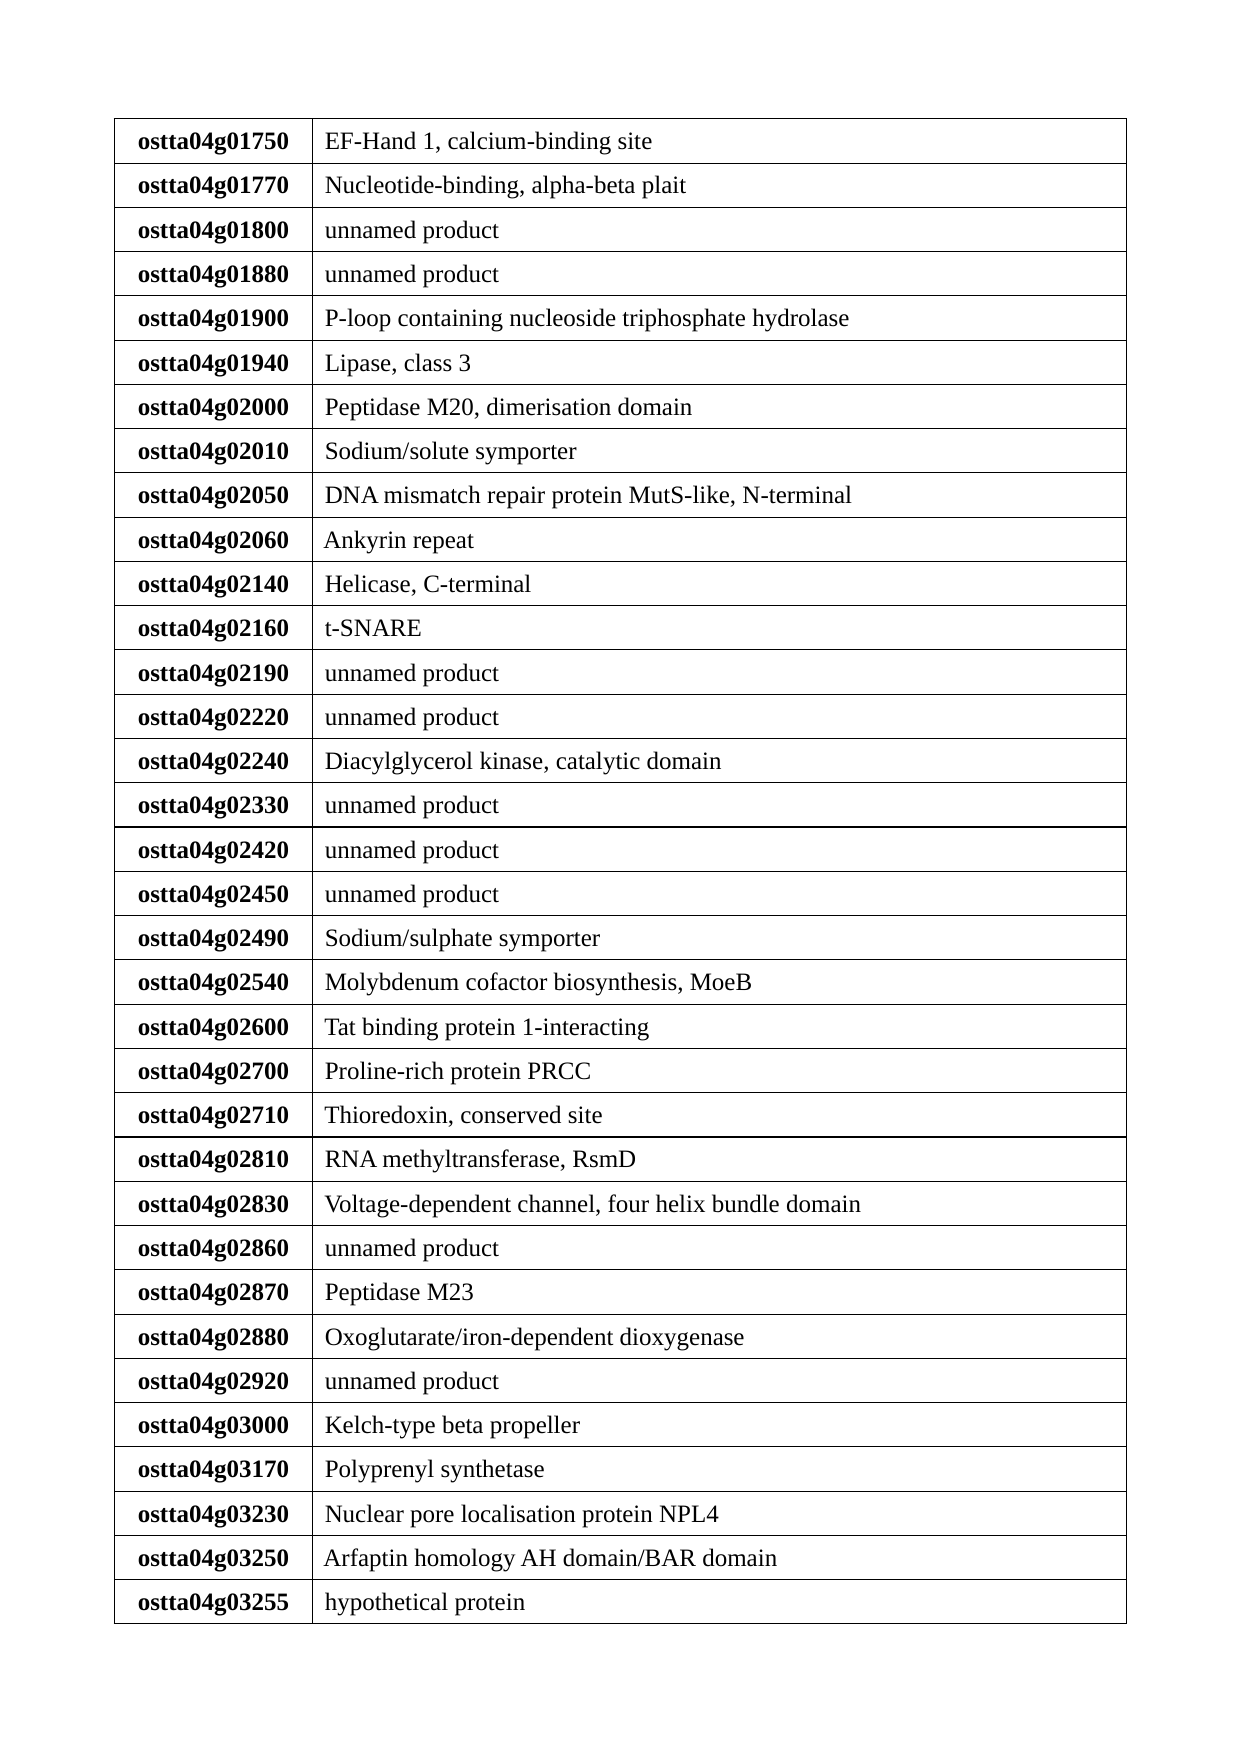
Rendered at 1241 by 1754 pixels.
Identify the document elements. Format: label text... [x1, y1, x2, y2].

table_cell Molybdenum cofactor biosynthesis, MoeB [313, 960, 1126, 1003]
table_cell unnamed product [313, 650, 1126, 694]
table_cell ostta04g02700 [115, 1049, 312, 1092]
table_cell Ankyrin repeat [313, 518, 1126, 561]
table_cell [1127, 1535, 1240, 1579]
table_cell [1127, 472, 1240, 517]
table_cell ostta04g02710 [115, 1093, 312, 1136]
table_cell EF-Hand 1, calcium-binding site [313, 119, 1126, 162]
table_cell [1127, 207, 1240, 251]
table_cell unnamed product [313, 252, 1126, 295]
table_cell [1127, 1004, 1240, 1048]
table_cell [1127, 1491, 1240, 1535]
table_cell ostta04g02880 [115, 1315, 312, 1358]
table_cell [1127, 959, 1240, 1003]
table_cell Thioredoxin, conserved site [313, 1093, 1126, 1136]
table_cell hypothetical protein [313, 1580, 1126, 1623]
table_cell ostta04g02140 [115, 562, 312, 605]
table_cell ostta04g01940 [115, 341, 312, 384]
table_cell ostta04g02190 [115, 650, 312, 694]
table_cell ostta04g02540 [115, 960, 312, 1003]
table_cell unnamed product [313, 828, 1126, 871]
table_cell [1127, 517, 1240, 561]
table_cell ostta04g02060 [115, 518, 312, 561]
table_cell [1127, 826, 1240, 871]
table_cell Tat binding protein 1-interacting [313, 1005, 1126, 1048]
table_cell [1127, 782, 1240, 826]
table_cell [1127, 915, 1240, 959]
table_cell unnamed product [313, 208, 1126, 251]
table_cell [1127, 1446, 1240, 1491]
table_cell [1127, 1579, 1240, 1623]
table_cell [1127, 738, 1240, 782]
table_cell unnamed product [313, 1359, 1126, 1402]
table_cell Nuclear pore localisation protein NPL4 [313, 1492, 1126, 1535]
table_cell [1127, 118, 1240, 162]
table_cell DNA mismatch repair protein MutS-like, N-terminal [313, 473, 1126, 517]
table_cell unnamed product [313, 695, 1126, 738]
table_cell ostta04g02860 [115, 1226, 312, 1269]
table_cell RNA methyltransferase, RsmD [313, 1138, 1126, 1181]
table_cell [1127, 1358, 1240, 1402]
table_cell ostta04g03255 [115, 1580, 312, 1623]
table_cell Sodium/solute symporter [313, 429, 1126, 472]
table_cell ostta04g03250 [115, 1536, 312, 1579]
table_cell [1127, 295, 1240, 339]
table_cell [1127, 605, 1240, 649]
table_cell [1127, 1402, 1240, 1446]
table_cell Voltage-dependent channel, four helix bundle domain [313, 1182, 1126, 1225]
table_cell ostta04g02920 [115, 1359, 312, 1402]
table_cell ostta04g03170 [115, 1447, 312, 1491]
table_cell Proline-rich protein PRCC [313, 1049, 1126, 1092]
table_cell ostta04g03230 [115, 1492, 312, 1535]
table_cell [1127, 561, 1240, 605]
table_cell ostta04g02830 [115, 1182, 312, 1225]
table_cell [1127, 1136, 1240, 1181]
table_cell ostta04g02490 [115, 916, 312, 959]
table_cell Diacylglycerol kinase, catalytic domain [313, 739, 1126, 782]
table_cell ostta04g03000 [115, 1403, 312, 1446]
table_cell [1127, 1269, 1240, 1313]
table_cell Helicase, C-terminal [313, 562, 1126, 605]
table_cell [1127, 340, 1240, 384]
table_cell ostta04g01750 [115, 119, 312, 162]
table_cell [1127, 694, 1240, 738]
table_cell [1127, 871, 1240, 915]
table_cell ostta04g01800 [115, 208, 312, 251]
table_cell ostta04g01880 [115, 252, 312, 295]
table_cell [1127, 251, 1240, 295]
table_cell ostta04g01900 [115, 296, 312, 339]
table_cell ostta04g02240 [115, 739, 312, 782]
table_cell Peptidase M23 [313, 1270, 1126, 1313]
table_cell unnamed product [313, 783, 1126, 826]
table_cell ostta04g02870 [115, 1270, 312, 1313]
table_cell Sodium/sulphate symporter [313, 916, 1126, 959]
table_cell ostta04g02220 [115, 695, 312, 738]
table_cell unnamed product [313, 872, 1126, 915]
table_cell [1127, 384, 1240, 428]
table_cell [1127, 163, 1240, 207]
table_cell ostta04g02450 [115, 872, 312, 915]
table_cell Peptidase M20, dimerisation domain [313, 385, 1126, 428]
table_cell ostta04g02160 [115, 606, 312, 649]
table_cell [1127, 1048, 1240, 1092]
table_cell ostta04g02010 [115, 429, 312, 472]
table_cell [1127, 1314, 1240, 1358]
table_cell ostta04g02050 [115, 473, 312, 517]
table_cell ostta04g02330 [115, 783, 312, 826]
table_cell P-loop containing nucleoside triphosphate hydrolase [313, 296, 1126, 339]
table_cell [1127, 428, 1240, 472]
table_cell ostta04g02600 [115, 1005, 312, 1048]
table_cell Arfaptin homology AH domain/BAR domain [313, 1536, 1126, 1579]
table_cell Nucleotide-binding, alpha-beta plait [313, 164, 1126, 207]
table_cell Oxoglutarate/iron-dependent dioxygenase [313, 1315, 1126, 1358]
table_cell Lipase, class 3 [313, 341, 1126, 384]
table_cell unnamed product [313, 1226, 1126, 1269]
table_cell ostta04g02000 [115, 385, 312, 428]
table_cell ostta04g01770 [115, 164, 312, 207]
table_cell [1127, 649, 1240, 694]
table_cell Polyprenyl synthetase [313, 1447, 1126, 1491]
table_cell t-SNARE [313, 606, 1126, 649]
table_cell [1127, 1225, 1240, 1269]
table_cell ostta04g02420 [115, 828, 312, 871]
table_cell Kelch-type beta propeller [313, 1403, 1126, 1446]
table_cell [1127, 1092, 1240, 1136]
table_cell [1127, 1181, 1240, 1225]
table_cell ostta04g02810 [115, 1138, 312, 1181]
